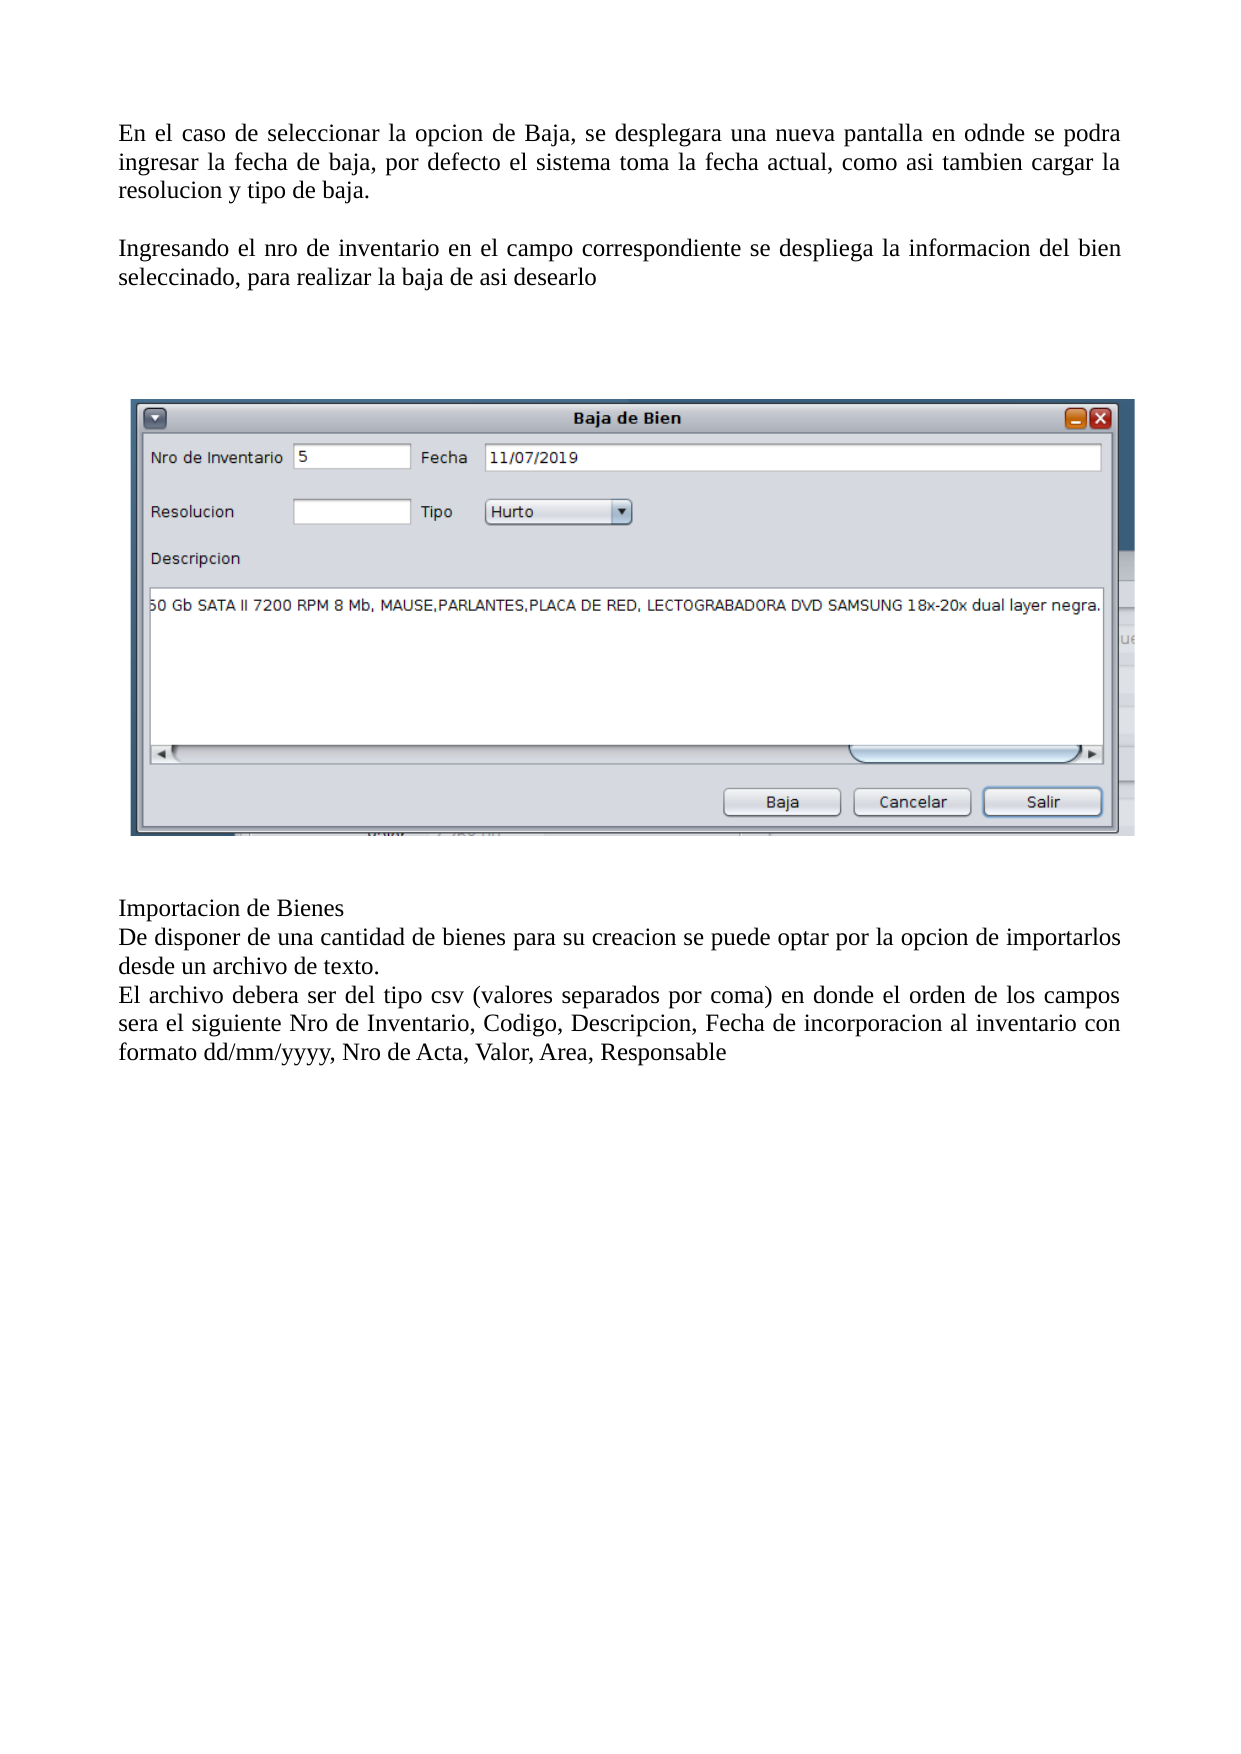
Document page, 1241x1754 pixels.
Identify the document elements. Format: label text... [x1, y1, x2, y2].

text En el caso de seleccionar la opcion de Baja, se desplegara una nueva pantalla en odnde se podra ingresar la fecha de baja, por defecto el sistema toma la fecha actual, como asi tambien cargar la resolucion y tipo de baja. [118, 118, 1122, 204]
text Ingresando el nro de inventario en el campo correspondiente se despliega la informacion del bien seleccinado, para realizar la baja de asi desearlo [118, 233, 1122, 291]
picture [130, 399, 1135, 836]
text Importacion de Bienes [118, 893, 1122, 922]
text De disponer de una cantidad de bienes para su creacion se puede optar por la opcion de importarlos desde un archivo de texto. [118, 922, 1122, 980]
text El archivo debera ser del tipo csv (valores separados por coma) en donde el orden de los campos sera el siguiente Nro de Inventario, Codigo, Descripcion, Fecha de incorporacion al inventario con formato dd/mm/yyyy, Nro de Acta, Valor, Area, Responsable [118, 980, 1122, 1066]
